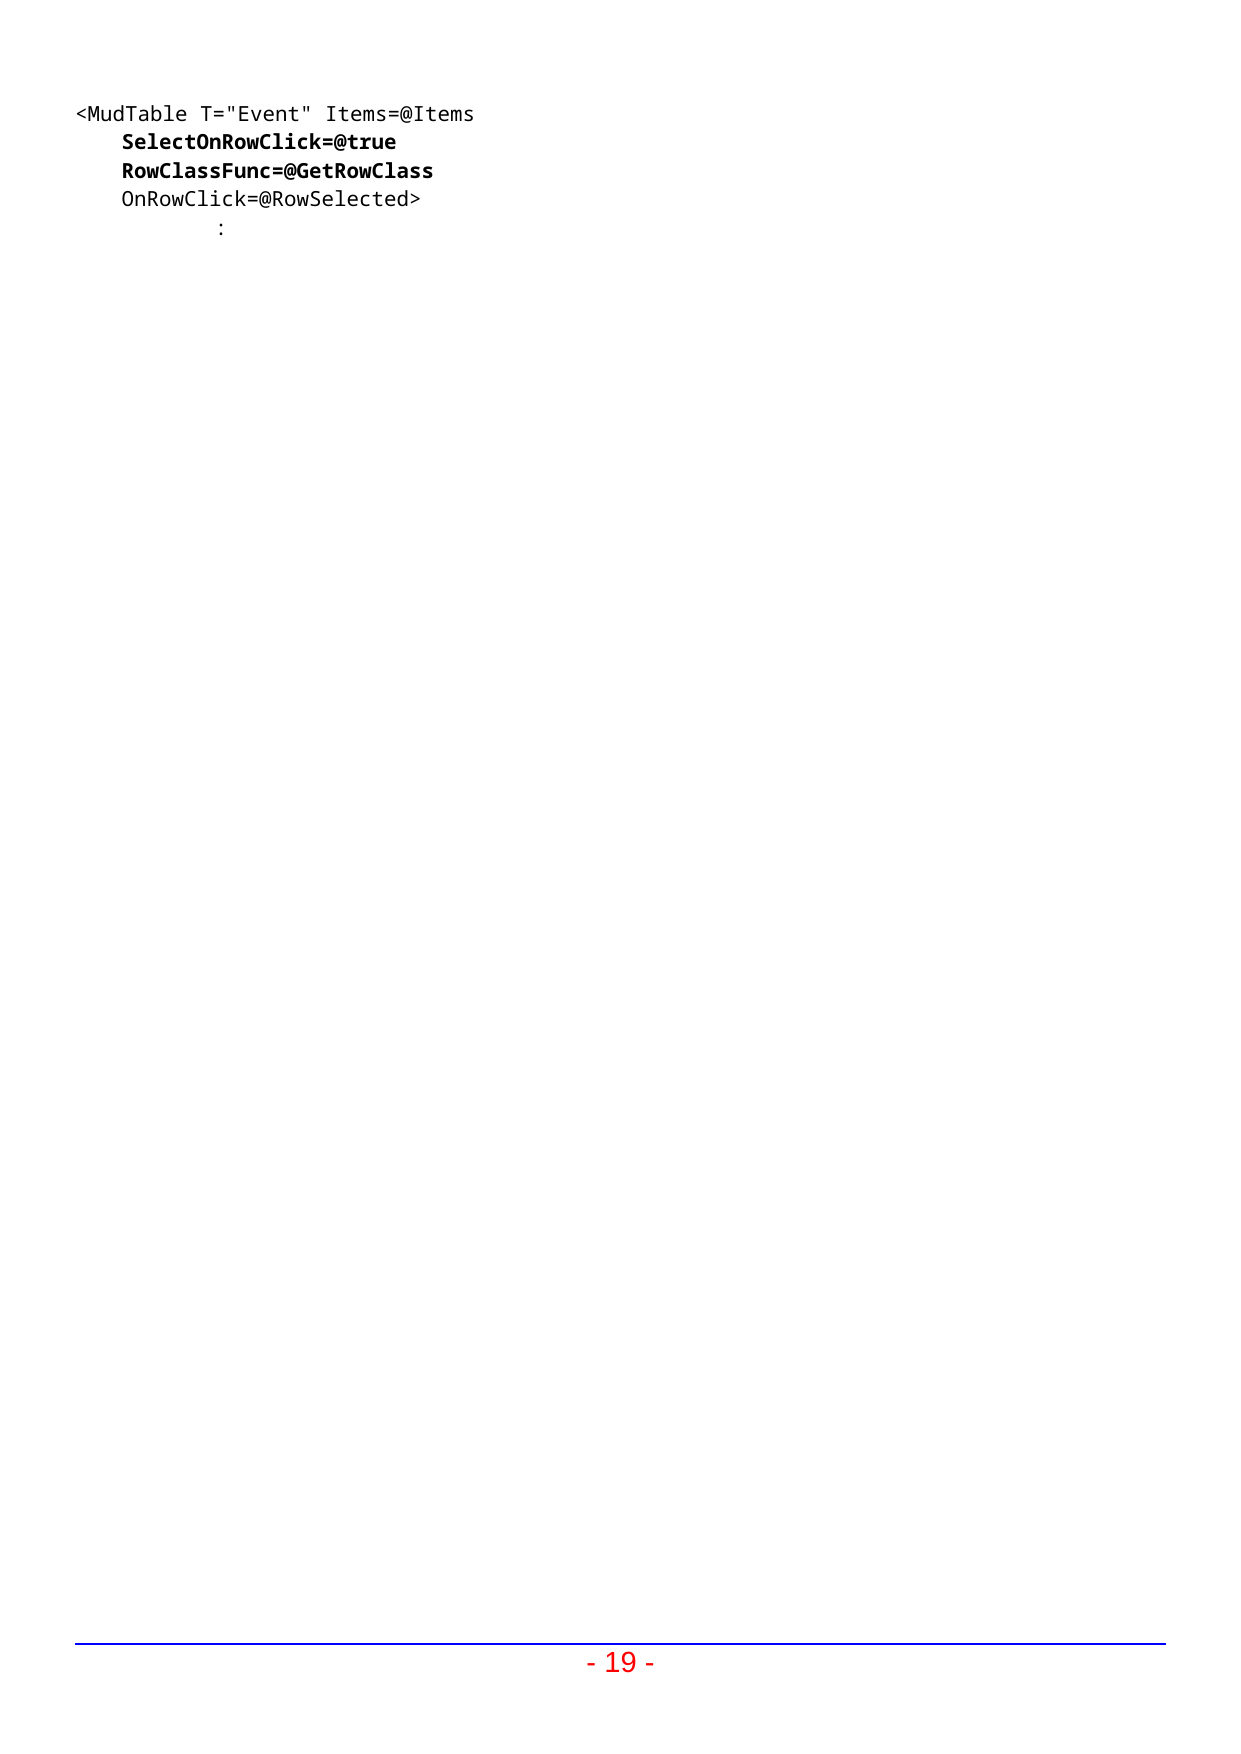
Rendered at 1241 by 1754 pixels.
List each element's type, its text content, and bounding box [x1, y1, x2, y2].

text <MudTable T="Event" Items=@Items [75, 99, 1166, 127]
text : [75, 213, 1166, 241]
text SelectOnRowClick=@true [75, 127, 1166, 156]
text RowClassFunc=@GetRowClass [75, 156, 1166, 184]
text OnRowClick=@RowSelected> [75, 184, 1166, 213]
